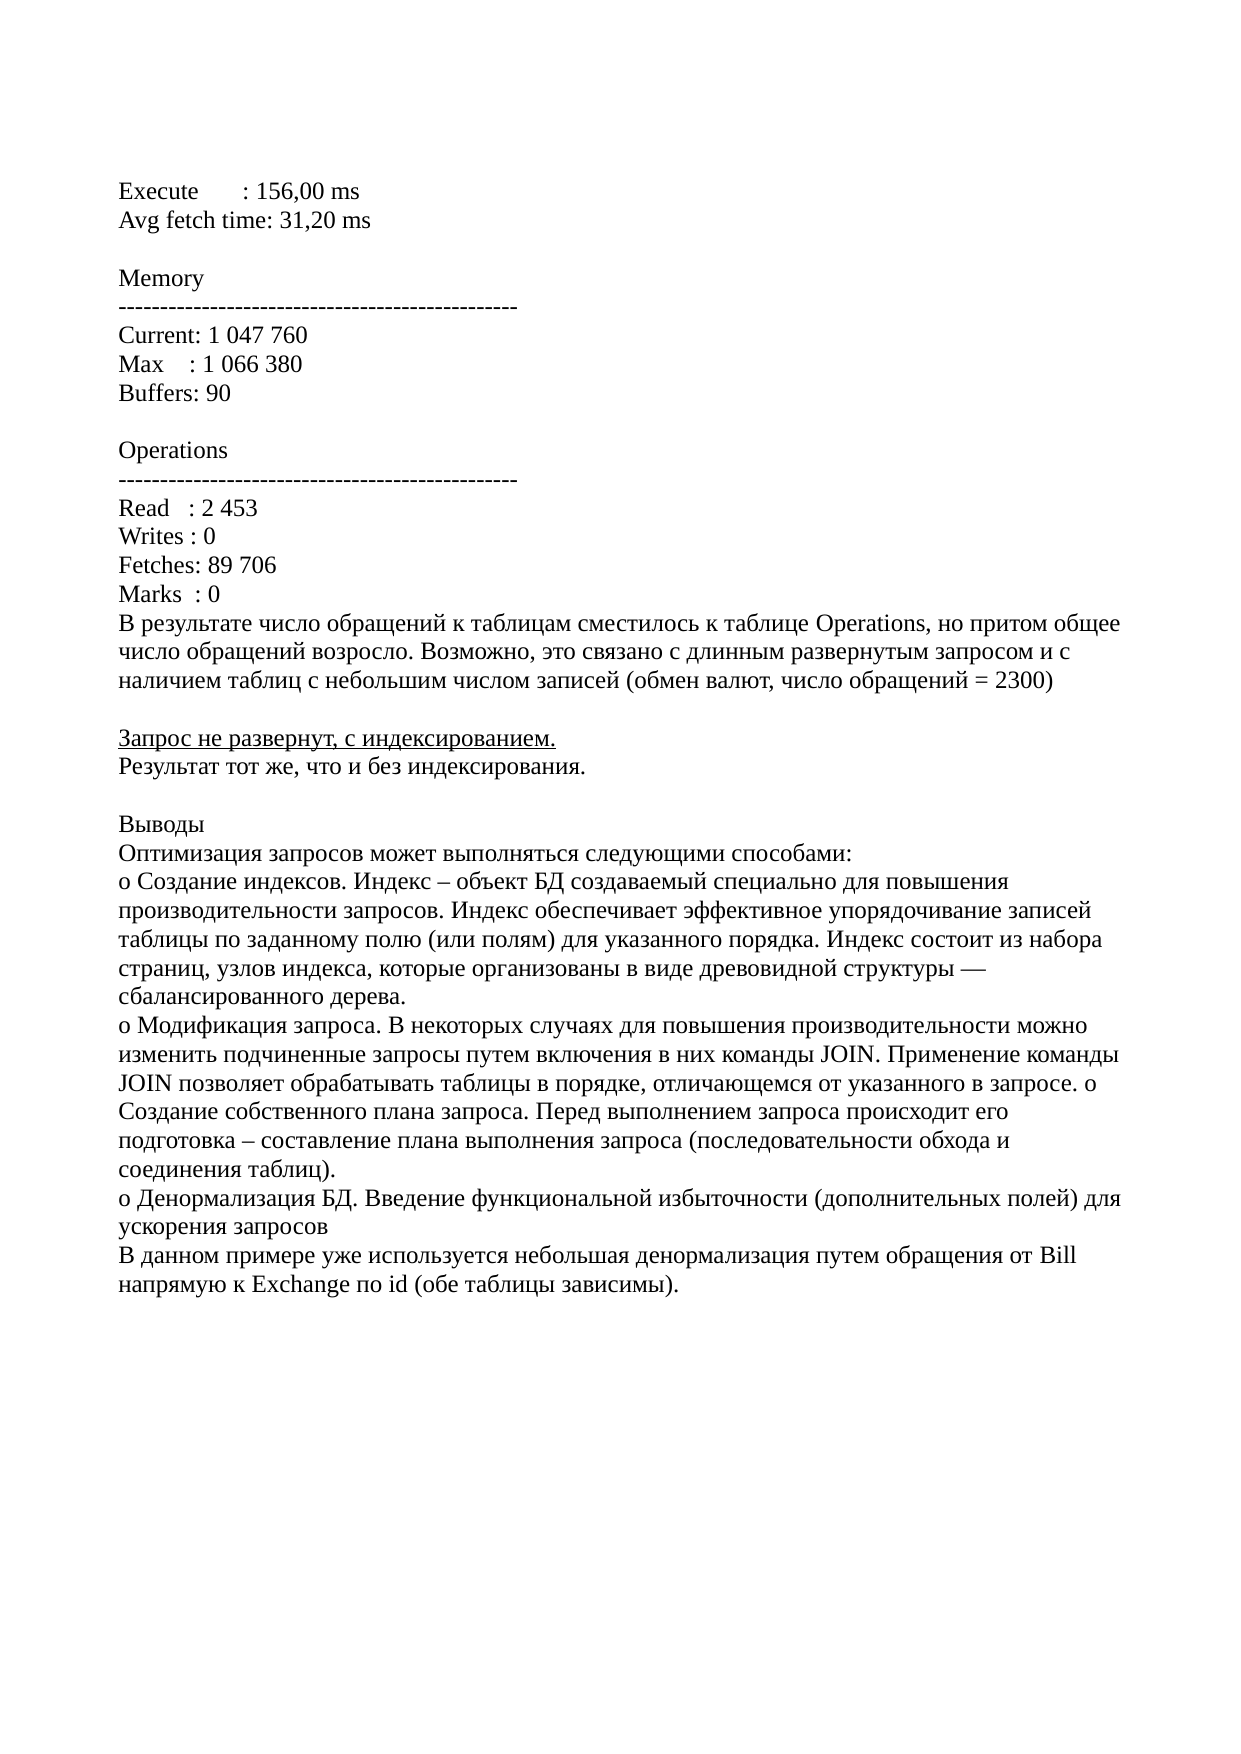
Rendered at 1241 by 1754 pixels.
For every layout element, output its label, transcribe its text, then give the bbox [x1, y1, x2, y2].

text o Создание индексов. Индекс – объект БД создаваемый специально для повышения производительности запросов. Индекс обеспечивает эффективное упорядочивание записей таблицы по заданному полю (или полям) для указанного порядка. Индекс состоит из набора страниц, узлов индекса, которые организованы в виде древовидной структуры — сбалансированного дерева. [118, 866, 1122, 1010]
text o Модификация запроса. В некоторых случаях для повышения производительности можно изменить подчиненные запросы путем включения в них команды JOIN. Применение команды JOIN позволяет обрабатывать таблицы в порядке, отличающемся от указанного в запросе. o Создание собственного плана запроса. Перед выполнением запроса происходит его подготовка – составление плана выполнения запроса (последовательности обхода и соединения таблиц). [118, 1010, 1122, 1183]
text Execute : 156,00 ms [118, 176, 1122, 205]
text Оптимизация запросов может выполняться следующими способами: [118, 838, 1122, 866]
text ------------------------------------------------ [118, 464, 1122, 493]
text Результат тот же, что и без индексирования. [118, 751, 1122, 780]
text Marks : 0 [118, 579, 1122, 608]
text o Денормализация БД. Введение функциональной избыточности (дополнительных полей) для ускорения запросов [118, 1183, 1122, 1240]
text ------------------------------------------------ [118, 291, 1122, 320]
text Current: 1 047 760 [118, 320, 1122, 349]
text Read : 2 453 [118, 493, 1122, 521]
text В результате число обращений к таблицам сместилось к таблице Operations, но притом общее число обращений возросло. Возможно, это связано с длинным развернутым запросом и с наличием таблиц с небольшим числом записей (обмен валют, число обращений = 2300) [118, 608, 1122, 694]
text Memory [118, 263, 1122, 291]
text Fetches: 89 706 [118, 550, 1122, 579]
text Operations [118, 435, 1122, 464]
text Выводы [118, 809, 1122, 838]
text Avg fetch time: 31,20 ms [118, 205, 1122, 234]
text Max : 1 066 380 [118, 349, 1122, 378]
text В данном примере уже используется небольшая денормализация путем обращения от Bill напрямую к Exchange по id (обе таблицы зависимы). [118, 1240, 1122, 1298]
text Writes : 0 [118, 521, 1122, 550]
text Buffers: 90 [118, 378, 1122, 406]
text Запрос не развернут, с индексированием. [118, 723, 1122, 751]
